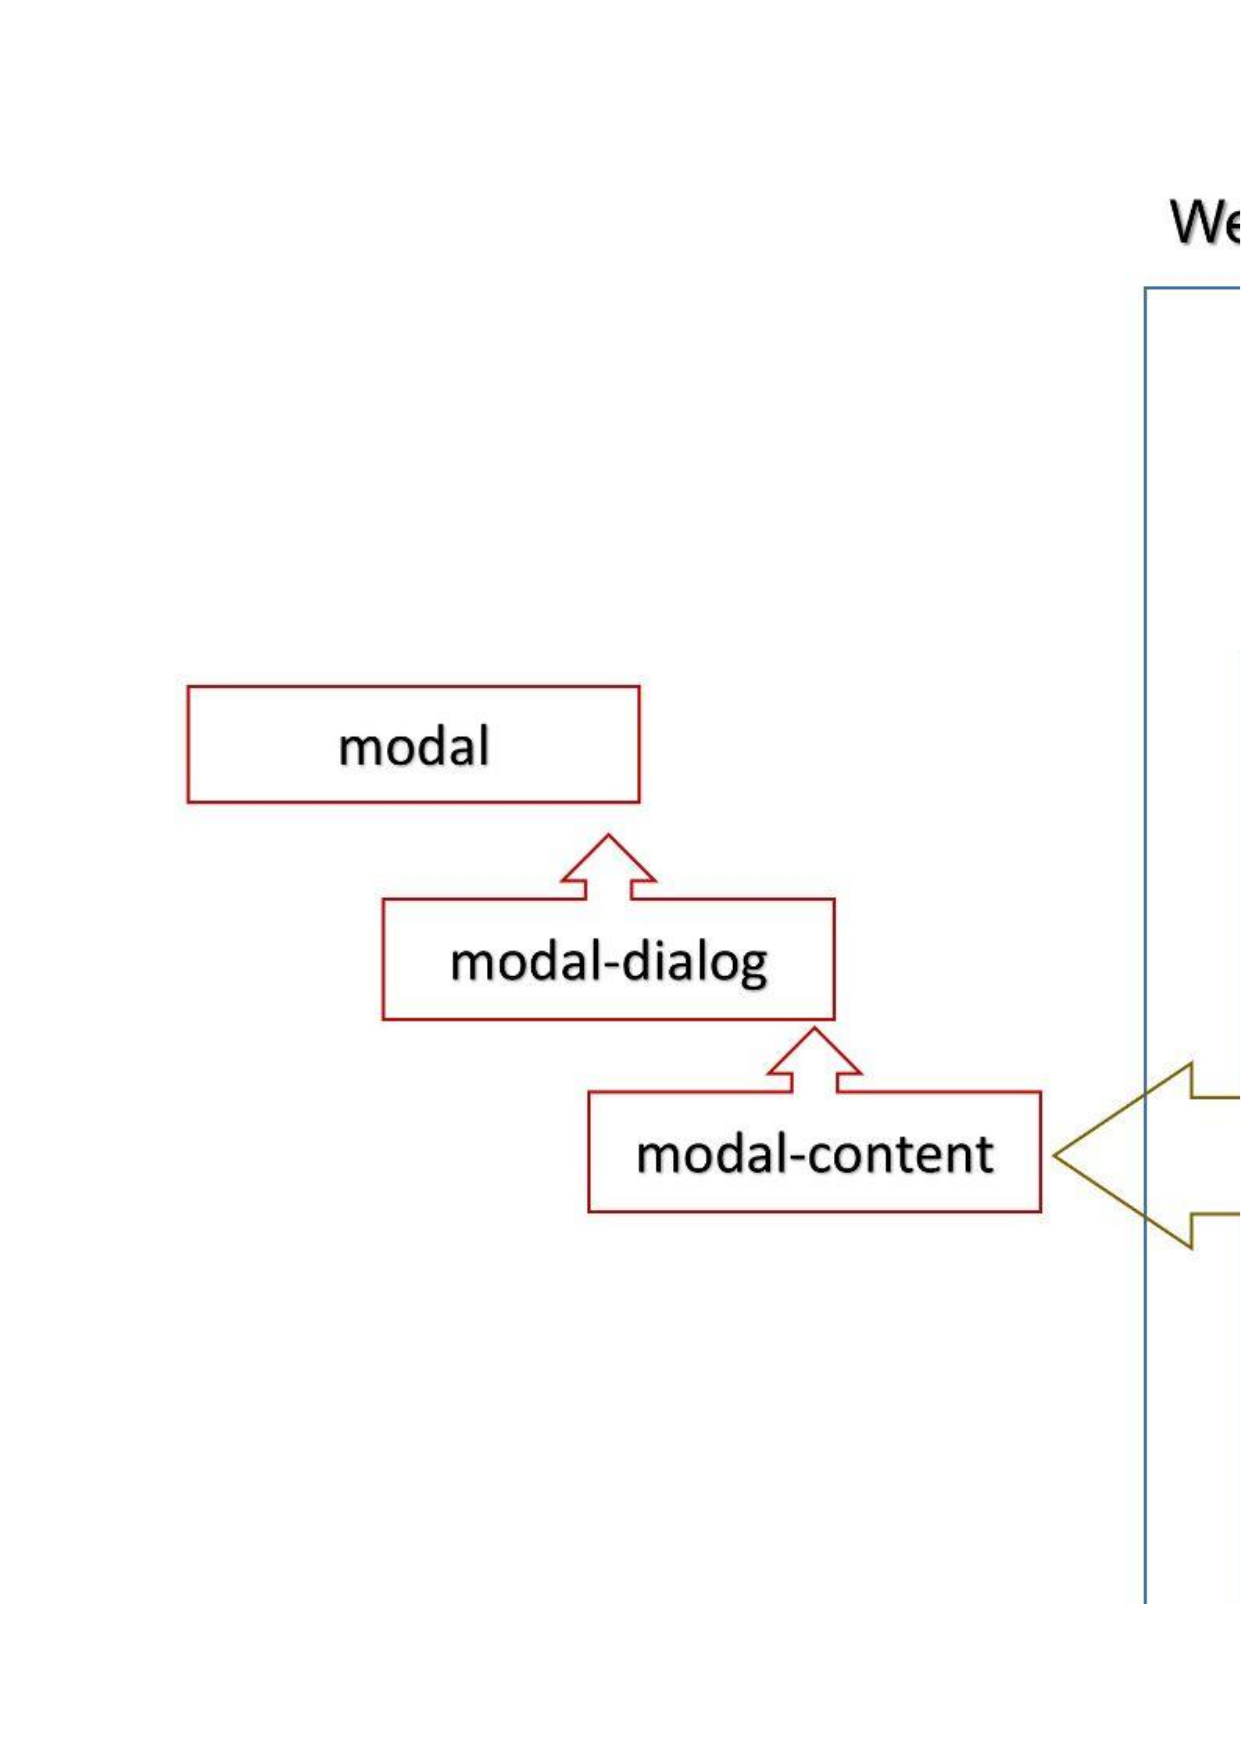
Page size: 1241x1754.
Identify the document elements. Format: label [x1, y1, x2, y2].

picture [150, 150, 1241, 1604]
